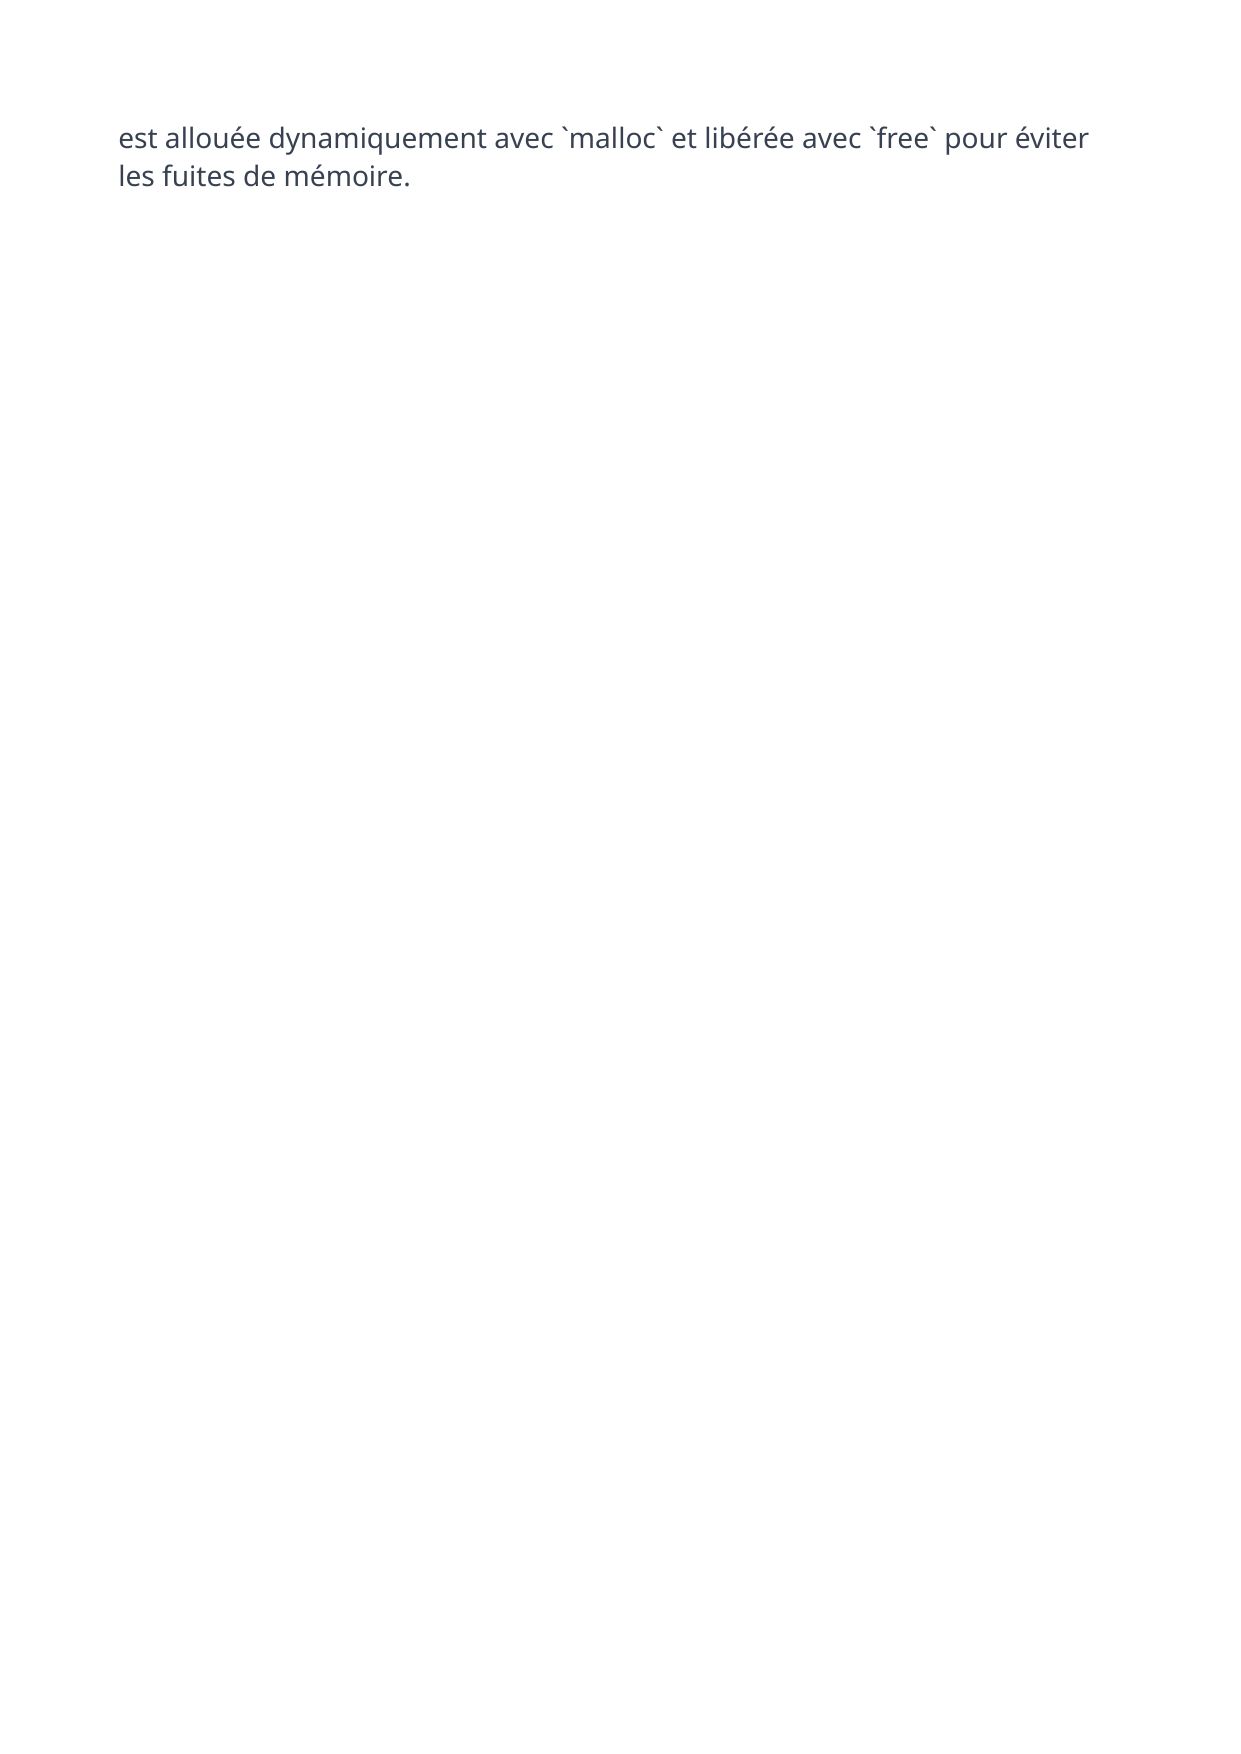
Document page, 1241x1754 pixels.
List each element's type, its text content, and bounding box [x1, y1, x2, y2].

text est allouée dynamiquement avec `malloc` et libérée avec `free` pour éviter les fuites de mémoire. [118, 118, 1122, 195]
